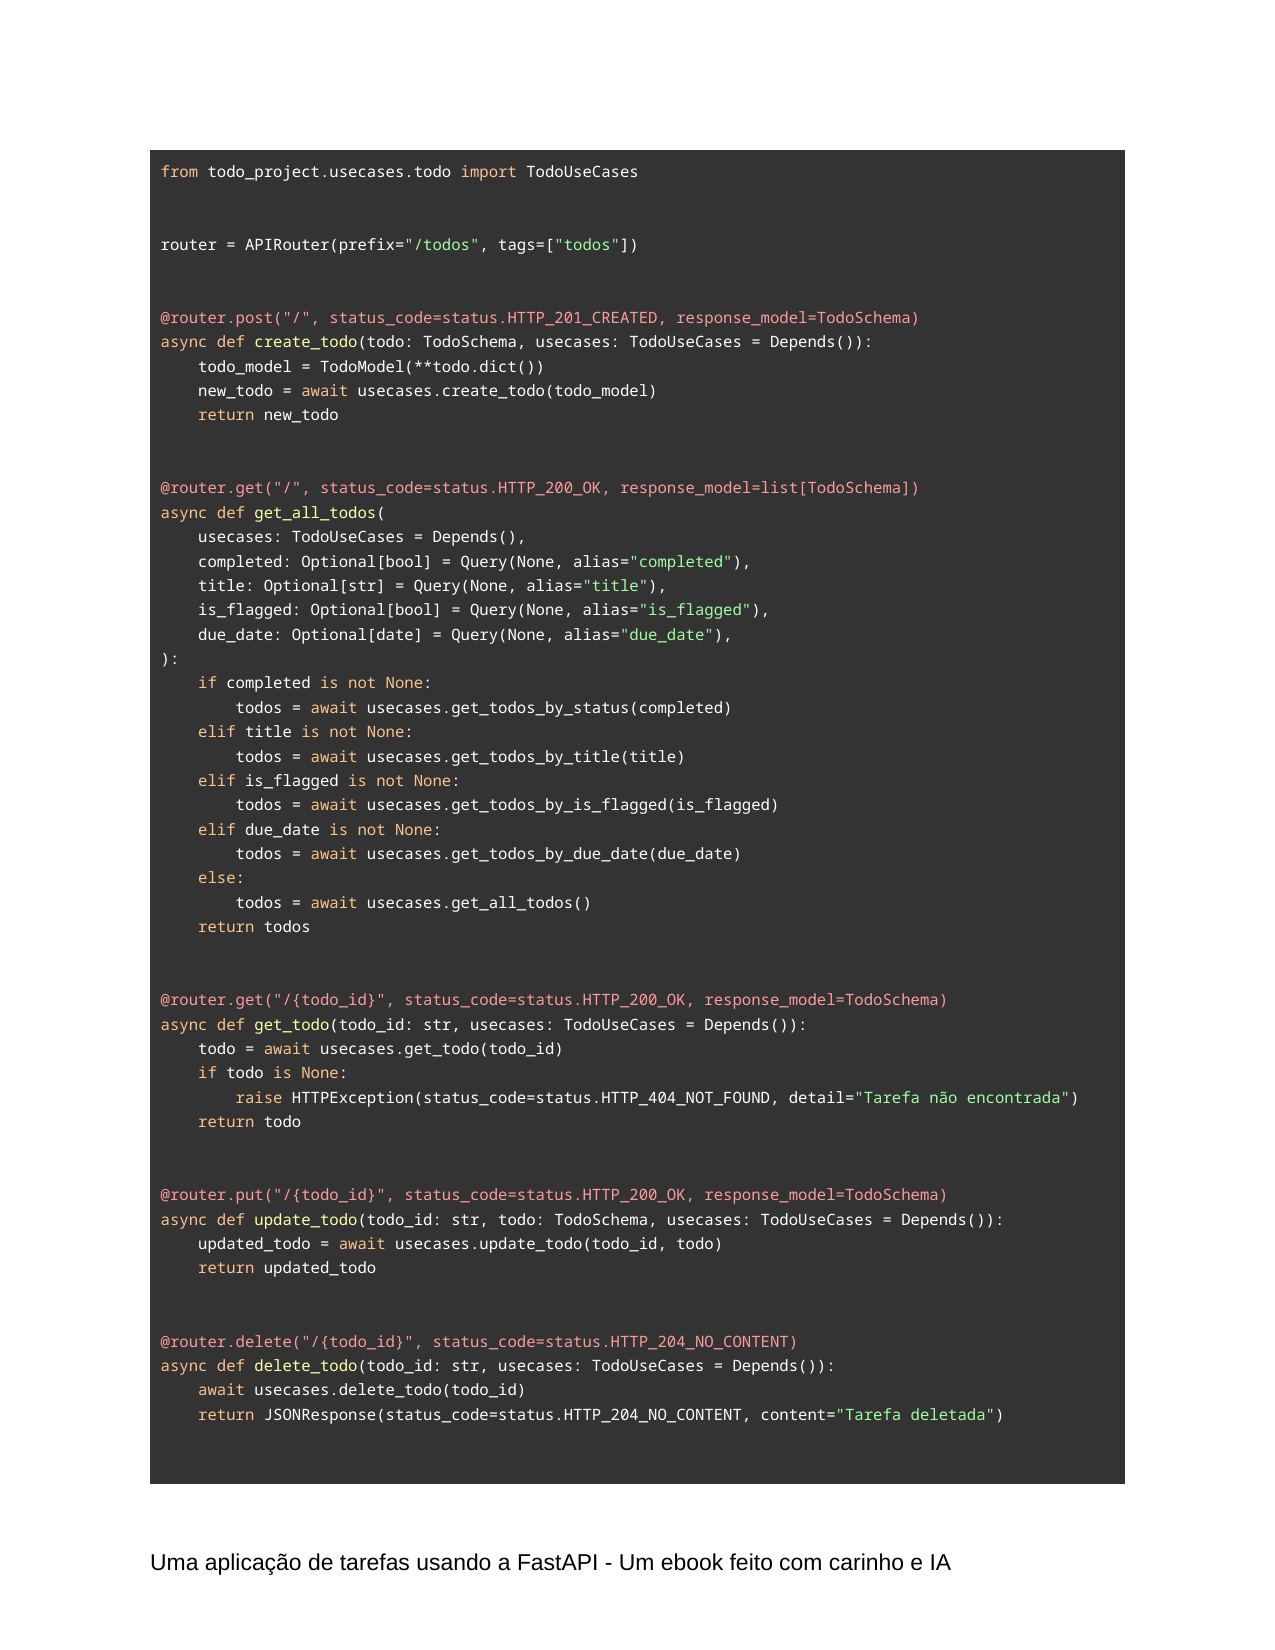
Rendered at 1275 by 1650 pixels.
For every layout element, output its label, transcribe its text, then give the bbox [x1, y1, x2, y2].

table_header from todo_project.usecases.todo import TodoUseCases router = APIRouter(prefix="/todos", tags=["todos"]) @router.post("/", status_code=status.HTTP_201_CREATED, response_model=TodoSchema) async def create_todo(todo: TodoSchema, usecases: TodoUseCases = Depends()): todo_model = TodoModel(**todo.dict()) new_todo = await usecases.create_todo(todo_model) return new_todo @router.get("/", status_code=status.HTTP_200_OK, response_model=list[TodoSchema]) async def get_all_todos( usecases: TodoUseCases = Depends(), completed: Optional[bool] = Query(None, alias="completed"), title: Optional[str] = Query(None, alias="title"), is_flagged: Optional[bool] = Query(None, alias="is_flagged"), due_date: Optional[date] = Query(None, alias="due_date"), ): if completed is not None: todos = await usecases.get_todos_by_status(completed) elif title is not None: todos = await usecases.get_todos_by_title(title) elif is_flagged is not None: todos = await usecases.get_todos_by_is_flagged(is_flagged) elif due_date is not None: todos = await usecases.get_todos_by_due_date(due_date) else: todos = await usecases.get_all_todos() return todos @router.get("/{todo_id}", status_code=status.HTTP_200_OK, response_model=TodoSchema) async def get_todo(todo_id: str, usecases: TodoUseCases = Depends()): todo = await usecases.get_todo(todo_id) if todo is None: raise HTTPException(status_code=status.HTTP_404_NOT_FOUND, detail="Tarefa não encontrada") return todo @router.put("/{todo_id}", status_code=status.HTTP_200_OK, response_model=TodoSchema) async def update_todo(todo_id: str, todo: TodoSchema, usecases: TodoUseCases = Depends()): updated_todo = await usecases.update_todo(todo_id, todo) return updated_todo @router.delete("/{todo_id}", status_code=status.HTTP_204_NO_CONTENT) async def delete_todo(todo_id: str, usecases: TodoUseCases = Depends()): await usecases.delete_todo(todo_id) return JSONResponse(status_code=status.HTTP_204_NO_CONTENT, content="Tarefa deletada") [150, 150, 1125, 1484]
